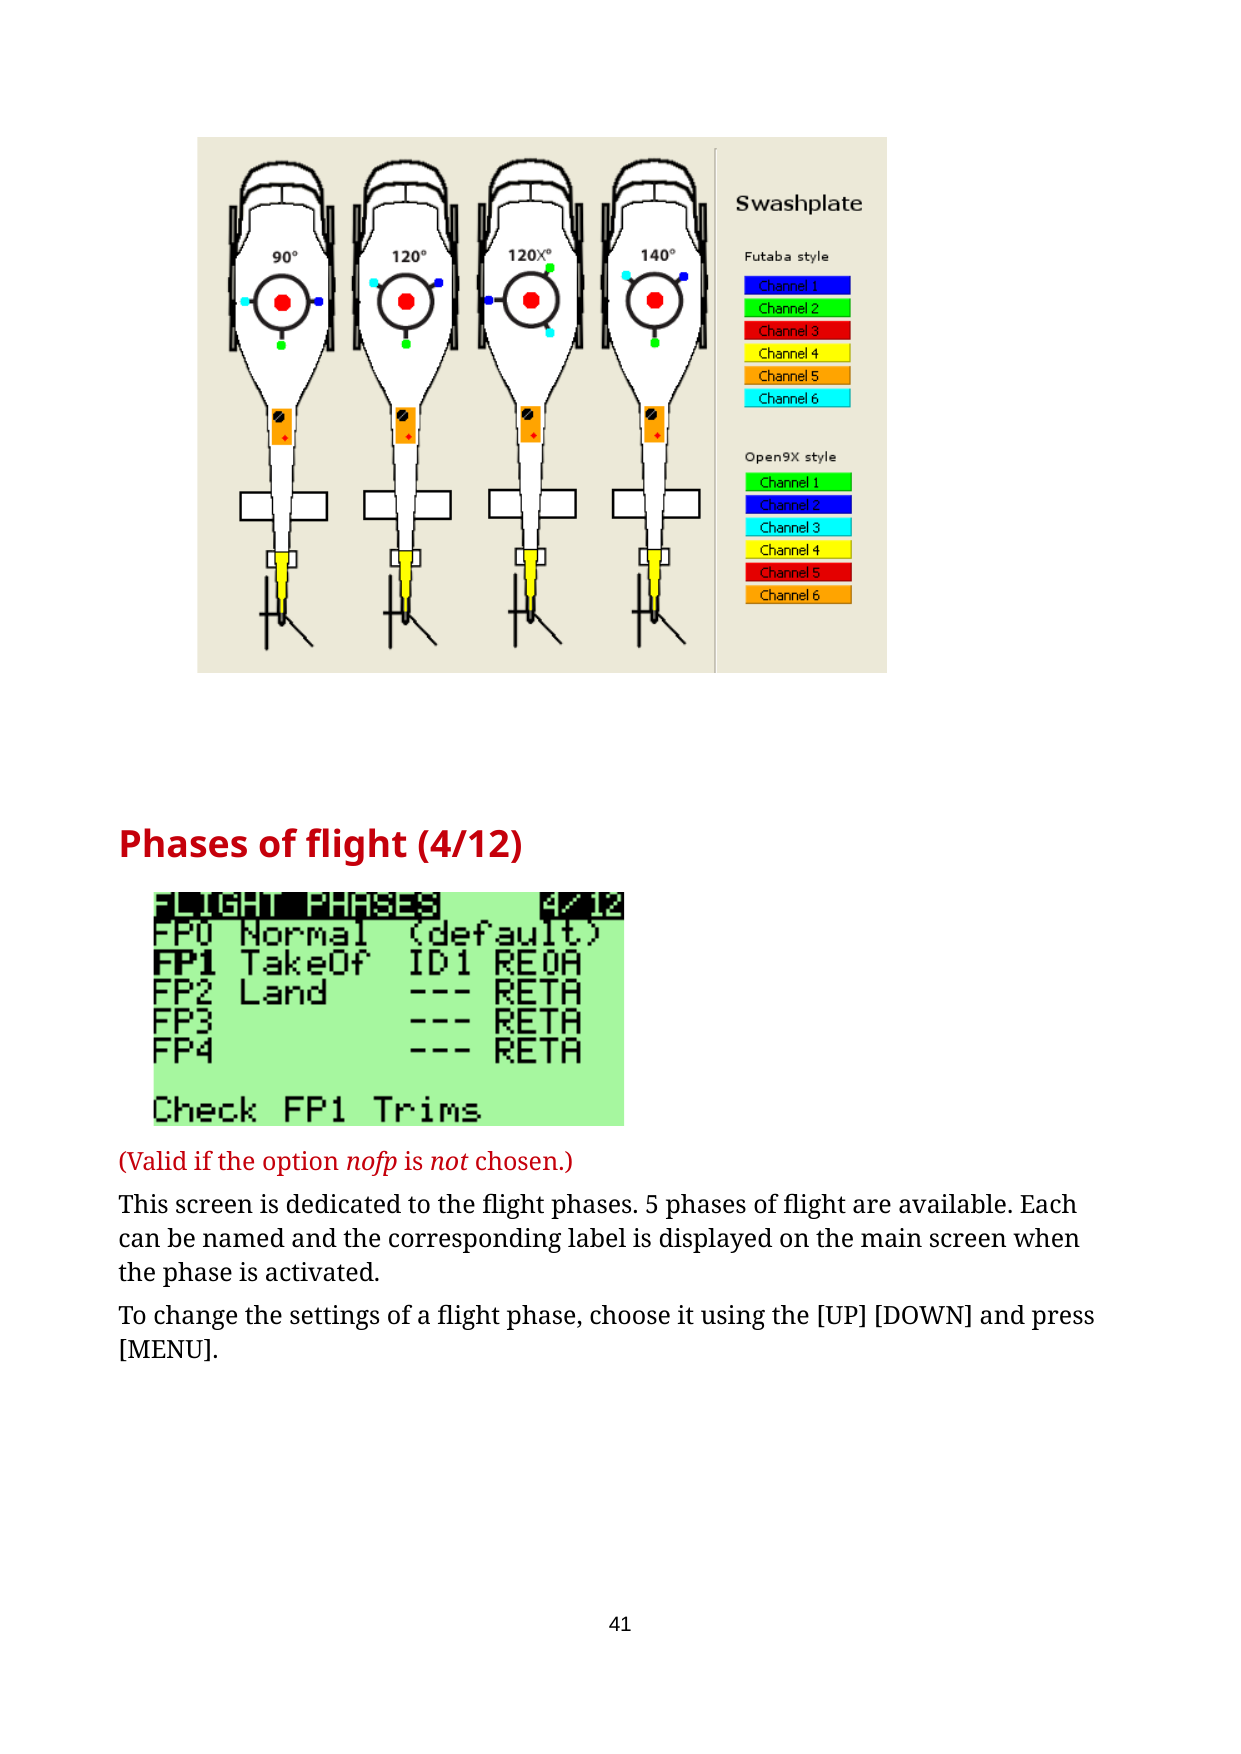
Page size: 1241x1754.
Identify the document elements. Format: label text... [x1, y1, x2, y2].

subtitle Phases of flight (4/12) [118, 817, 1122, 868]
picture [153, 892, 625, 1126]
picture [197, 137, 887, 673]
text (Valid if the option nofp is not chosen.) [118, 892, 1122, 1178]
text This screen is dedicated to the flight phases. 5 phases of flight are available. Each can be named and the corresponding label is displayed on the main screen when the phase is activated. [118, 1186, 1122, 1289]
text To change the settings of a flight phase, choose it using the [UP] [DOWN] and press [MENU]. [118, 1297, 1122, 1366]
